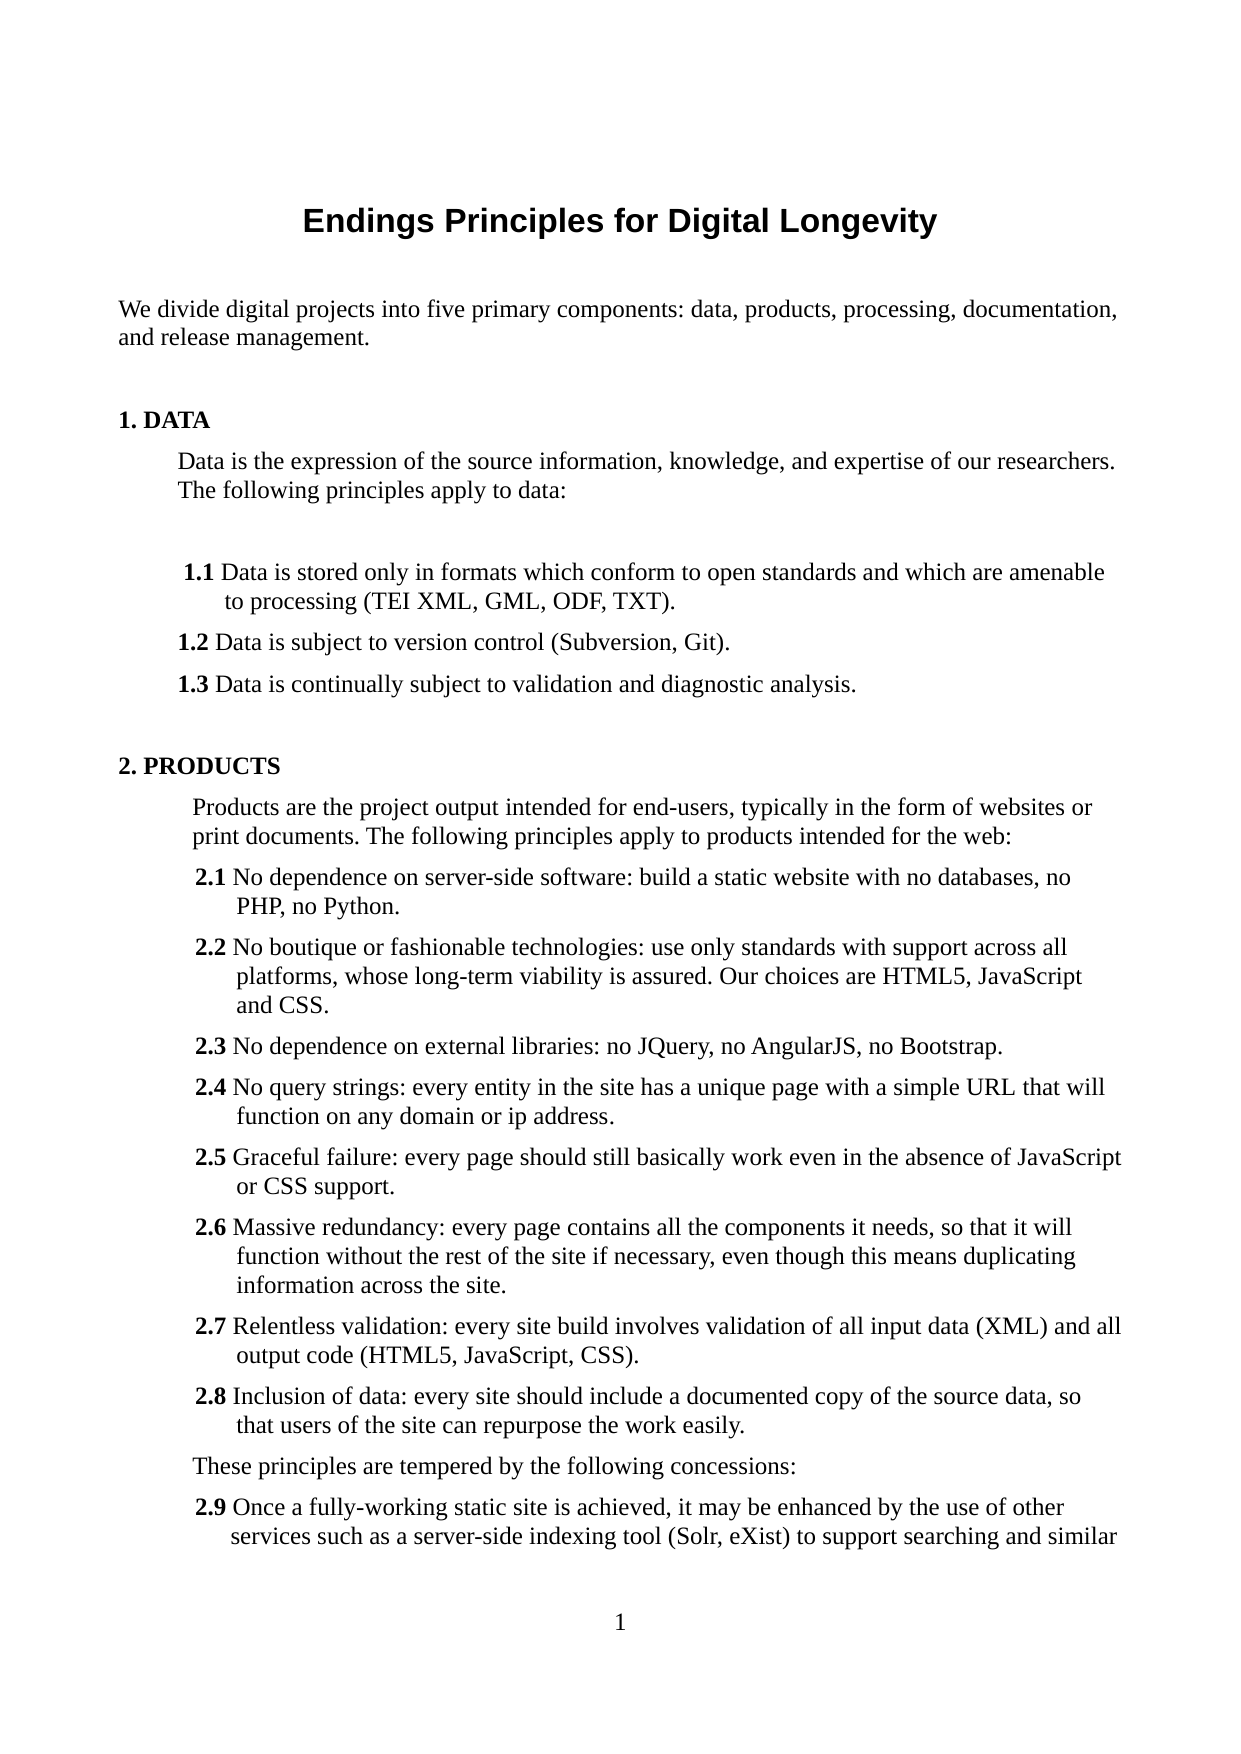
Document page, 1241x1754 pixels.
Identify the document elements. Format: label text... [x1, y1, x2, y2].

text 2.5 Graceful failure: every page should still basically work even in the absence of JavaScript or CSS support. [195, 1142, 1122, 1200]
text 2.6 Massive redundancy: every page contains all the components it needs, so that it will function without the rest of the site if necessary, even though this means duplicating information across the site. [195, 1212, 1122, 1299]
text We divide digital projects into five primary components: data, products, processing, documentation, and release management. [118, 294, 1122, 351]
text 2.9 Once a fully-working static site is achieved, it may be enhanced by the use of other services such as a server-side indexing tool (Solr, eXist) to support searching and similar [195, 1492, 1122, 1550]
text 1.2 Data is subject to version control (Subversion, Git). [177, 627, 1122, 656]
text 2. PRODUCTS [118, 751, 1122, 780]
text These principles are tempered by the following concessions: [192, 1451, 1122, 1480]
text 2.3 No dependence on external libraries: no JQuery, no AngularJS, no Bootstrap. [195, 1031, 1122, 1060]
text 1.3 Data is continually subject to validation and diagnostic analysis. [177, 669, 1122, 697]
text 2.7 Relentless validation: every site build involves validation of all input data (XML) and all output code (HTML5, JavaScript, CSS). [195, 1311, 1122, 1369]
text 2.2 No boutique or fashionable technologies: use only standards with support across all platforms, whose long-term viability is assured. Our choices are HTML5, JavaScript and CSS. [195, 932, 1122, 1019]
text Data is the expression of the source information, knowledge, and expertise of our researchers. The following principles apply to data: [177, 446, 1122, 504]
text Products are the project output intended for end-users, typically in the form of websites or print documents. The following principles apply to products intended for the web: [192, 792, 1122, 850]
text 2.1 No dependence on server-side software: build a static website with no databases, no PHP, no Python. [195, 862, 1122, 920]
subtitle Endings Principles for Digital Longevity [118, 201, 1122, 240]
text 2.4 No query strings: every entity in the site has a unique page with a simple URL that will function on any domain or ip address. [195, 1072, 1122, 1130]
text 1.1 Data is stored only in formats which conform to open standards and which are amenable to processing (TEI XML, GML, ODF, TXT). [183, 557, 1122, 615]
text 2.8 Inclusion of data: every site should include a documented copy of the source data, so that users of the site can repurpose the work easily. [195, 1381, 1122, 1439]
text 1. DATA [118, 405, 1122, 434]
